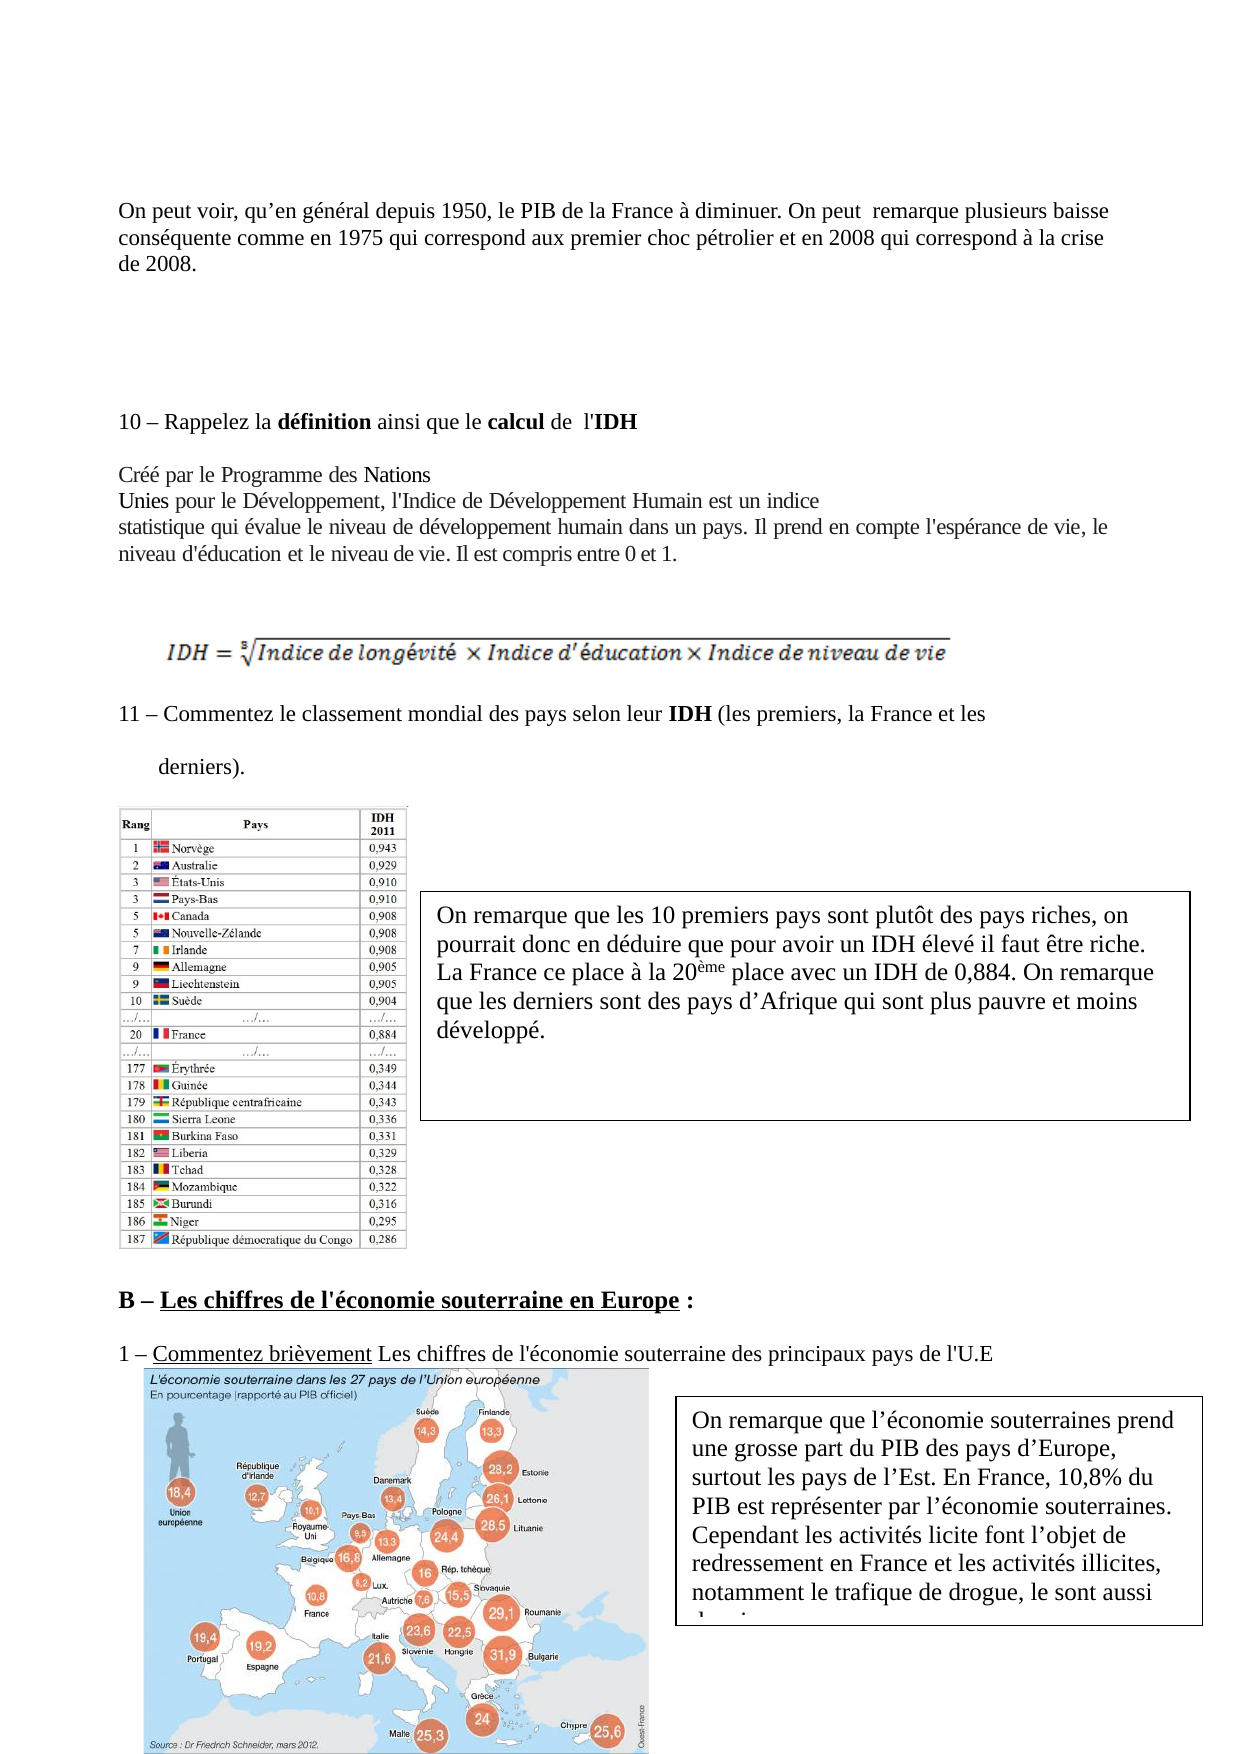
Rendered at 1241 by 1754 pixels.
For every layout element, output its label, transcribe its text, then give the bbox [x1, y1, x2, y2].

text derniers). [118, 753, 1122, 779]
text La France ce place à la 20ème place avec un IDH de 0,884. On remarque que les derniers sont des pays d’Afrique qui sont plus pauvre et moins développé. [436, 957, 1174, 1044]
text On remarque que l’économie souterraines prend une grosse part du PIB des pays d’Europe, surtout les pays de l’Est. En France, 10,8% du PIB est représenter par l’économie souterraines. Cependant les activités licite font l’objet de redressement en France et les activités illicites, notamment le trafique de drogue, le sont aussi depuis peu. [692, 1405, 1187, 1617]
text niveau d'éducation et le niveau de vie. Il est compris entre 0 et 1. [118, 540, 1122, 566]
text On remarque que les 10 premiers pays sont plutôt des pays riches, on pourrait donc en déduire que pour avoir un IDH élevé il faut être riche. [436, 900, 1174, 957]
text 10 – Rappelez la définition ainsi que le calcul de l'IDH [118, 408, 1122, 434]
text 1 – Commentez brièvement Les chiffres de l'économie souterraine des principaux pays de l'U.E [118, 1340, 1122, 1366]
text 11 – Commentez le classement mondial des pays selon leur IDH (les premiers, la France et les [118, 700, 1122, 727]
text Créé par le Programme des Nations Unies pour le Développement, l'Indice de Développement Humain est un indice [118, 461, 1122, 513]
text On peut voir, qu’en général depuis 1950, le PIB de la France à diminuer. On peut remarque plusieurs baisse conséquente comme en 1975 qui correspond aux premier choc pétrolier et en 2008 qui correspond à la crise de 2008.­­­ [118, 197, 1122, 276]
text statistique qui évalue le niveau de développement humain dans un pays. Il prend en compte l'espérance de vie, le [118, 513, 1122, 540]
text B – Les chiffres de l'économie souterraine en Europe : [118, 1285, 1122, 1314]
